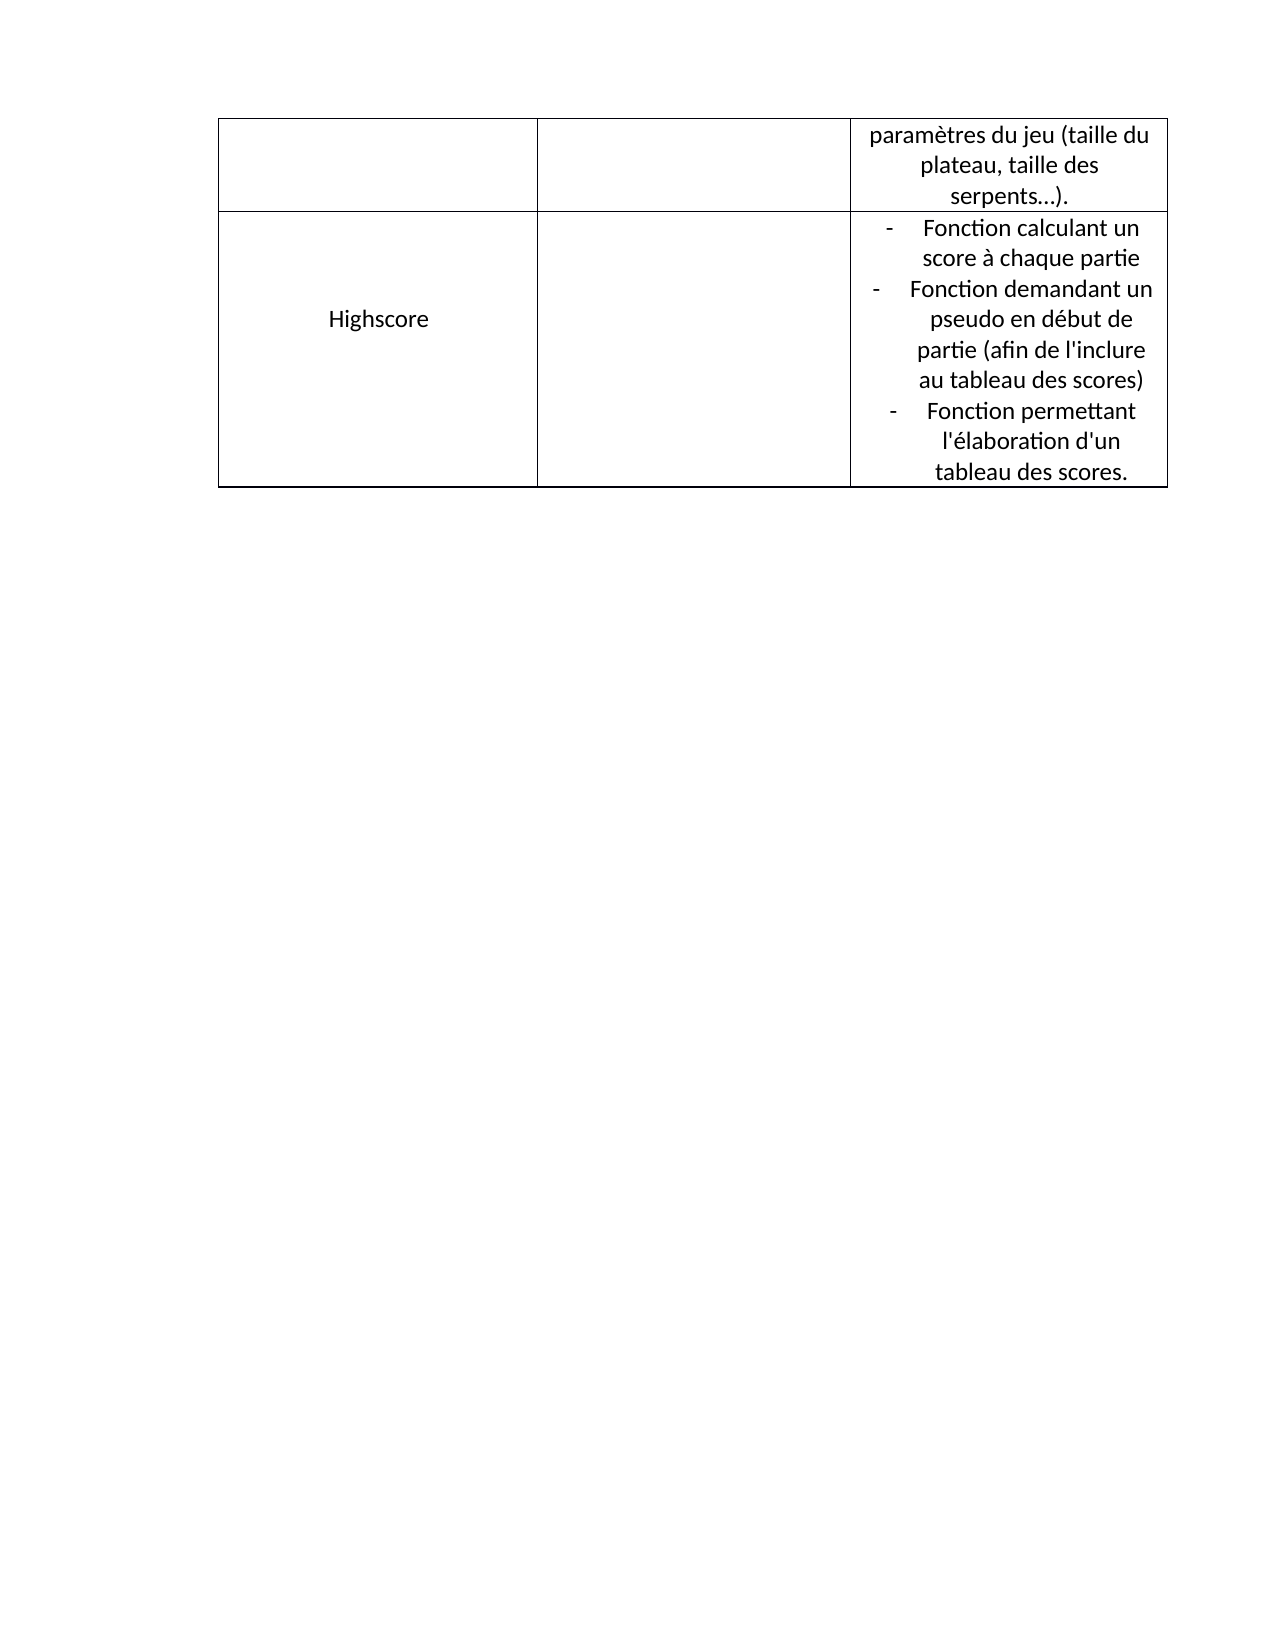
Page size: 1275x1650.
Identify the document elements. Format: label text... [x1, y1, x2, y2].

table_cell Fonction calculant un score à chaque partie Fonction demandant un pseudo en début de partie (afin de l'inclure au tableau des scores) Fonction permettant l'élaboration d'un tableau des scores. [851, 212, 1167, 486]
table_cell Highscore [219, 212, 537, 486]
table_cell [538, 119, 850, 211]
table_cell paramètres du jeu (taille du plateau, taille des serpents…). [851, 119, 1167, 211]
table_cell [219, 119, 537, 211]
table_cell [538, 212, 850, 486]
